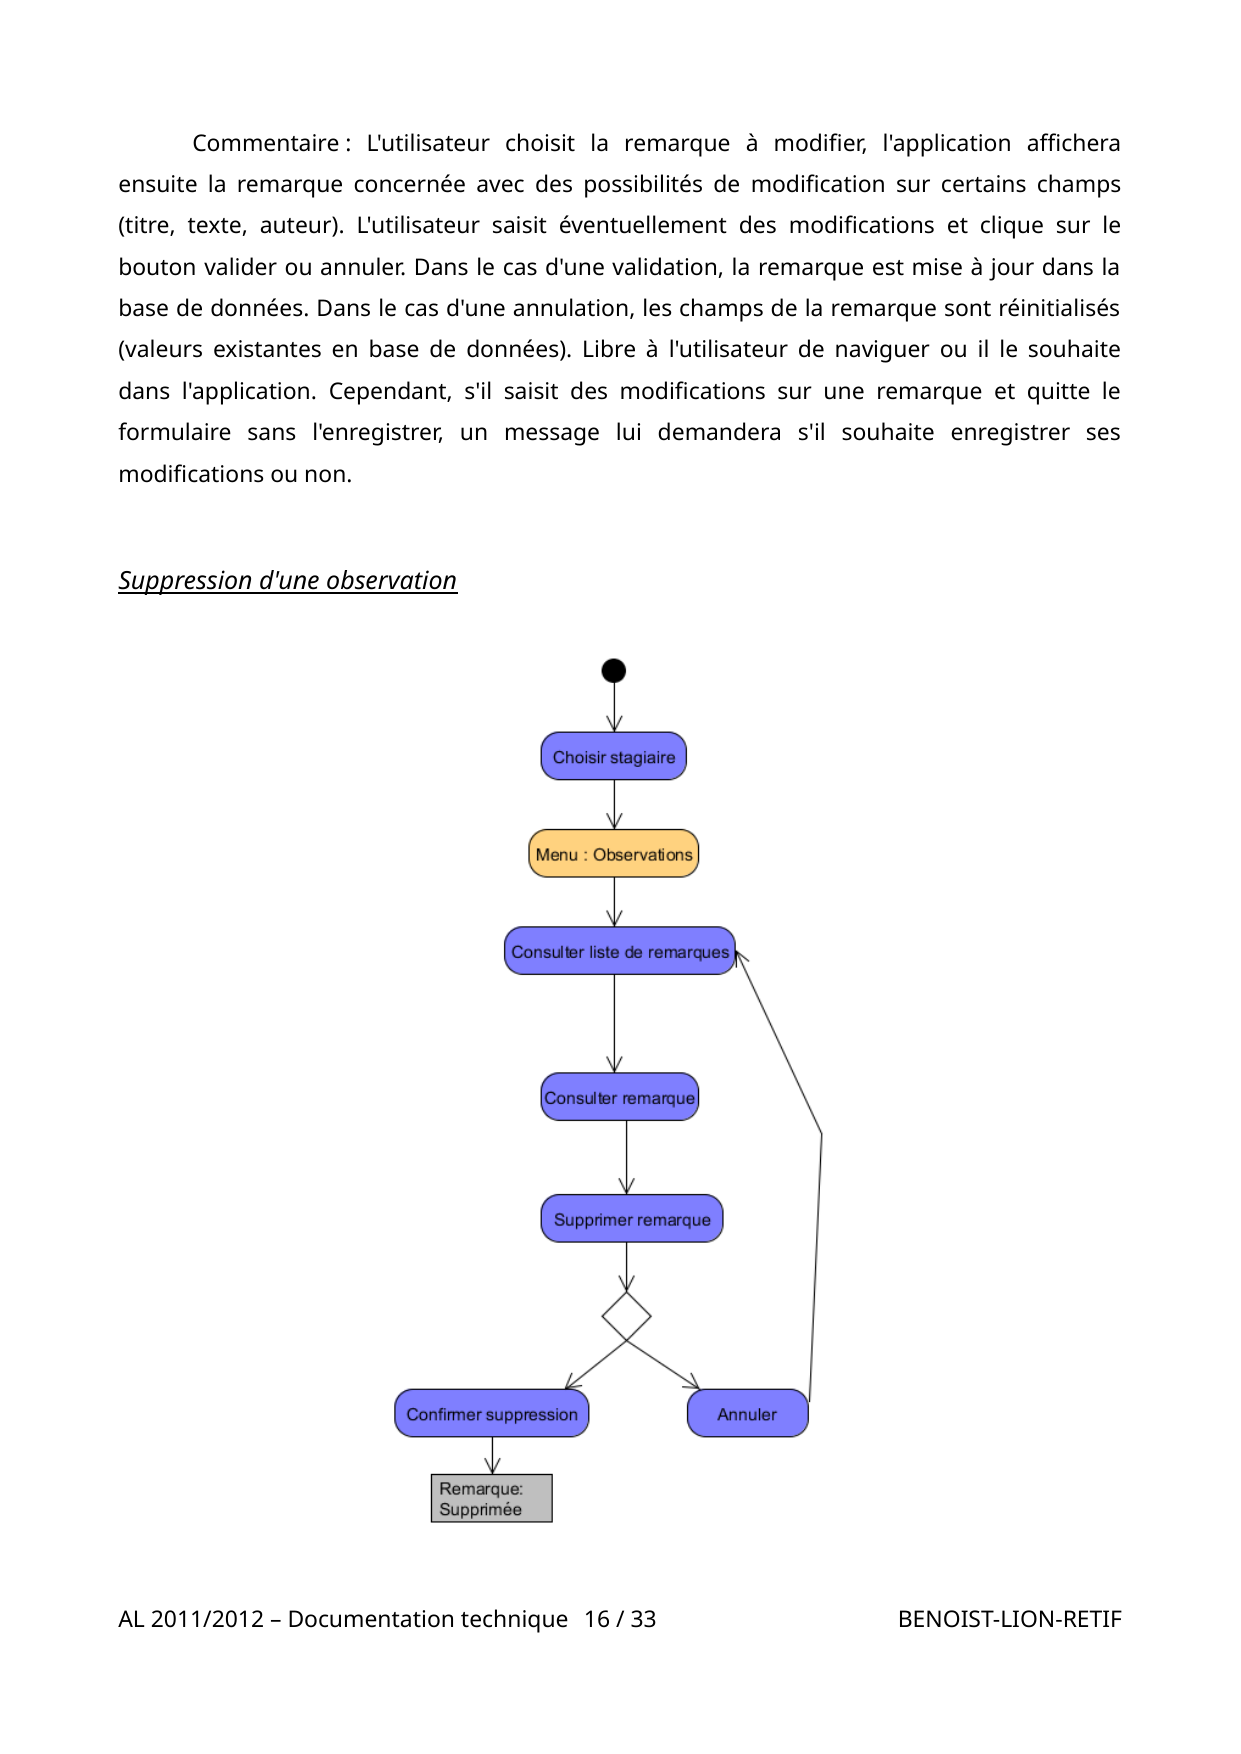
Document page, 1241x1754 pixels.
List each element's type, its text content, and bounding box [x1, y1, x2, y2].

picture [370, 610, 870, 1547]
subtitle Suppression d'une observation [118, 557, 1122, 598]
text Commentaire : L'utilisateur choisit la remarque à modifier, l'application affichera ensuite la remarque concernée avec des possibilités de modification sur certains champs (titre, texte, auteur). L'utilisateur saisit éventuellement des modifications et clique sur le bouton valider ou annuler. Dans le cas d'une validation, la remarque est mise à jour dans la base de données. Dans le cas d'une annulation, les champs de la remarque sont réinitialisés (valeurs existantes en base de données). Libre à l'utilisateur de naviguer ou il le souhaite dans l'application. Cependant, s'il saisit des modifications sur une remarque et quitte le formulaire sans l'enregistrer, un message lui demandera s'il souhaite enregistrer ses modifications ou non. [118, 118, 1122, 490]
